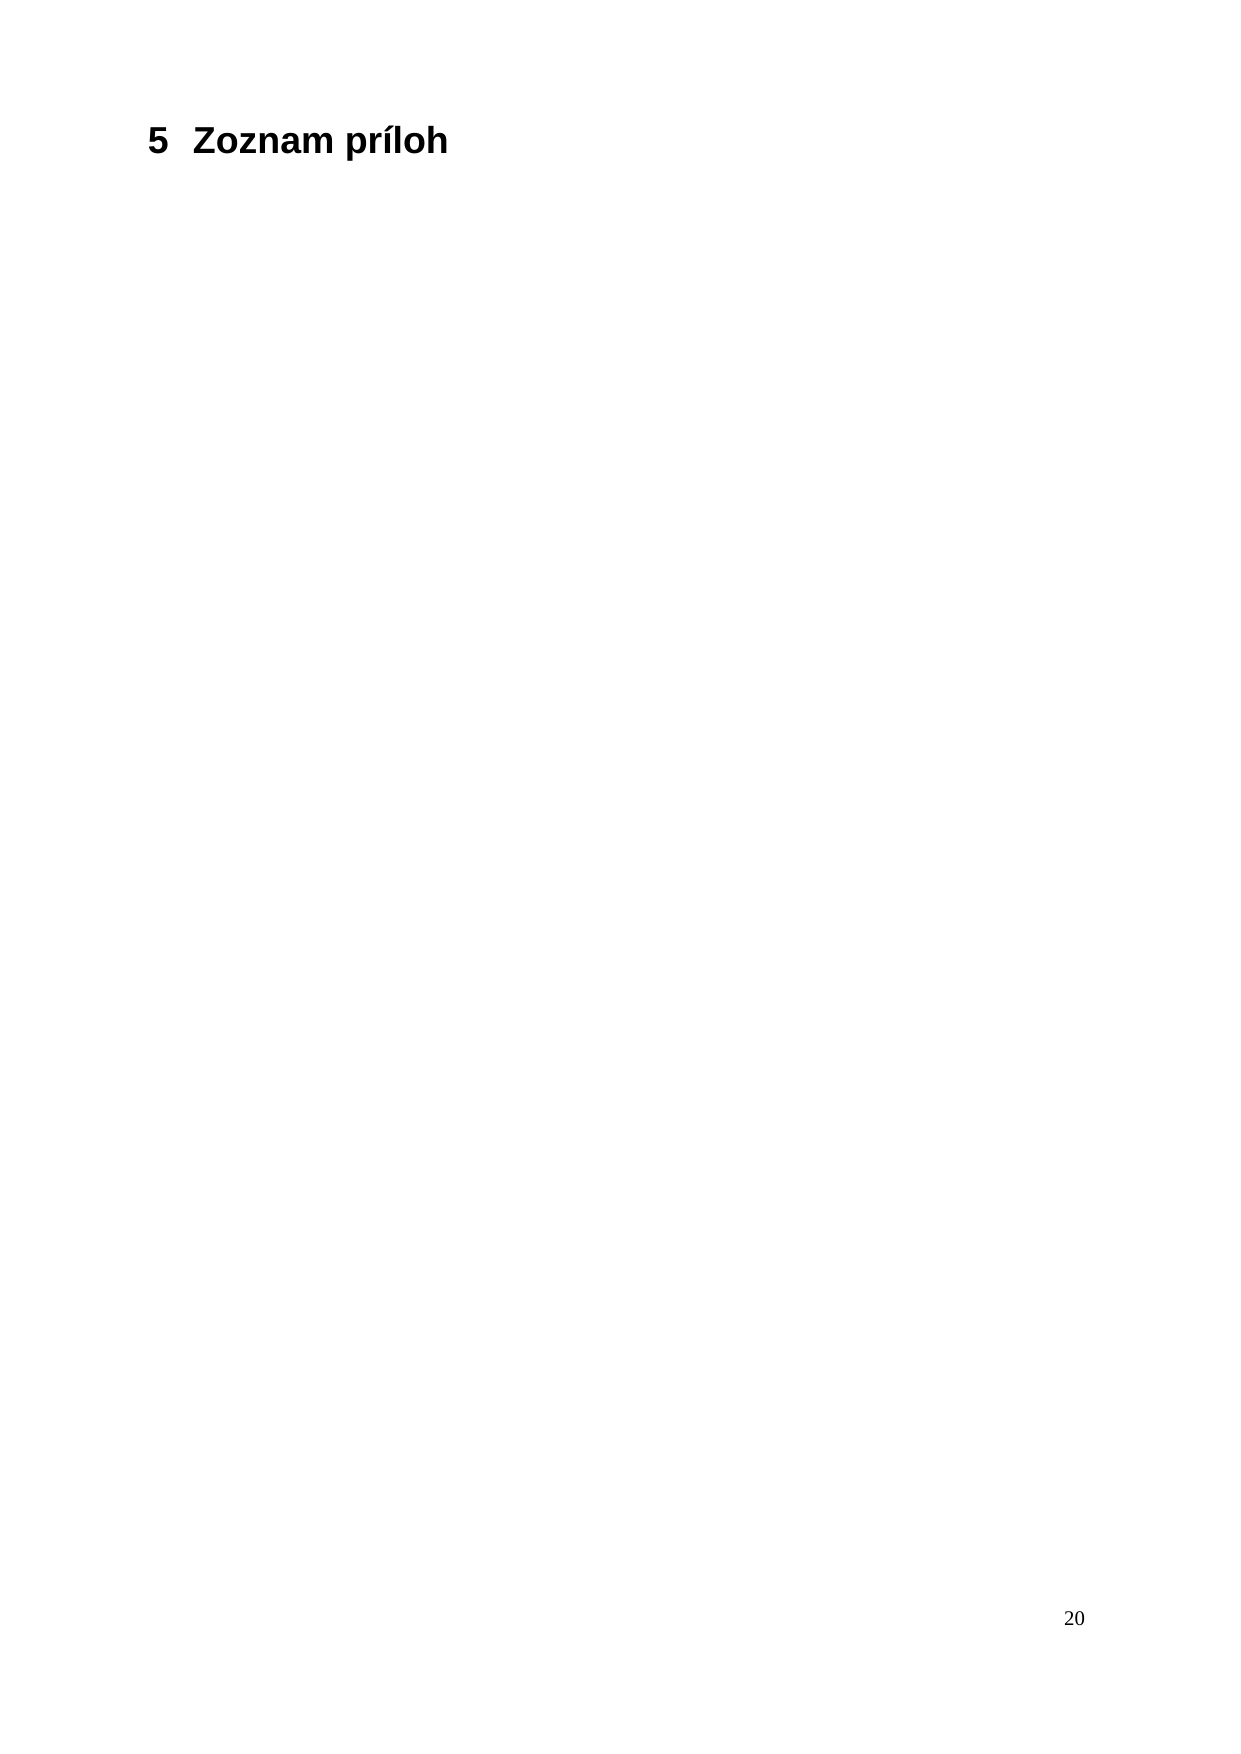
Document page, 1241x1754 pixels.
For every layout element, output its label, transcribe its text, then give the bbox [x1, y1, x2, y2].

subtitle Zoznam príloh [148, 118, 1122, 161]
